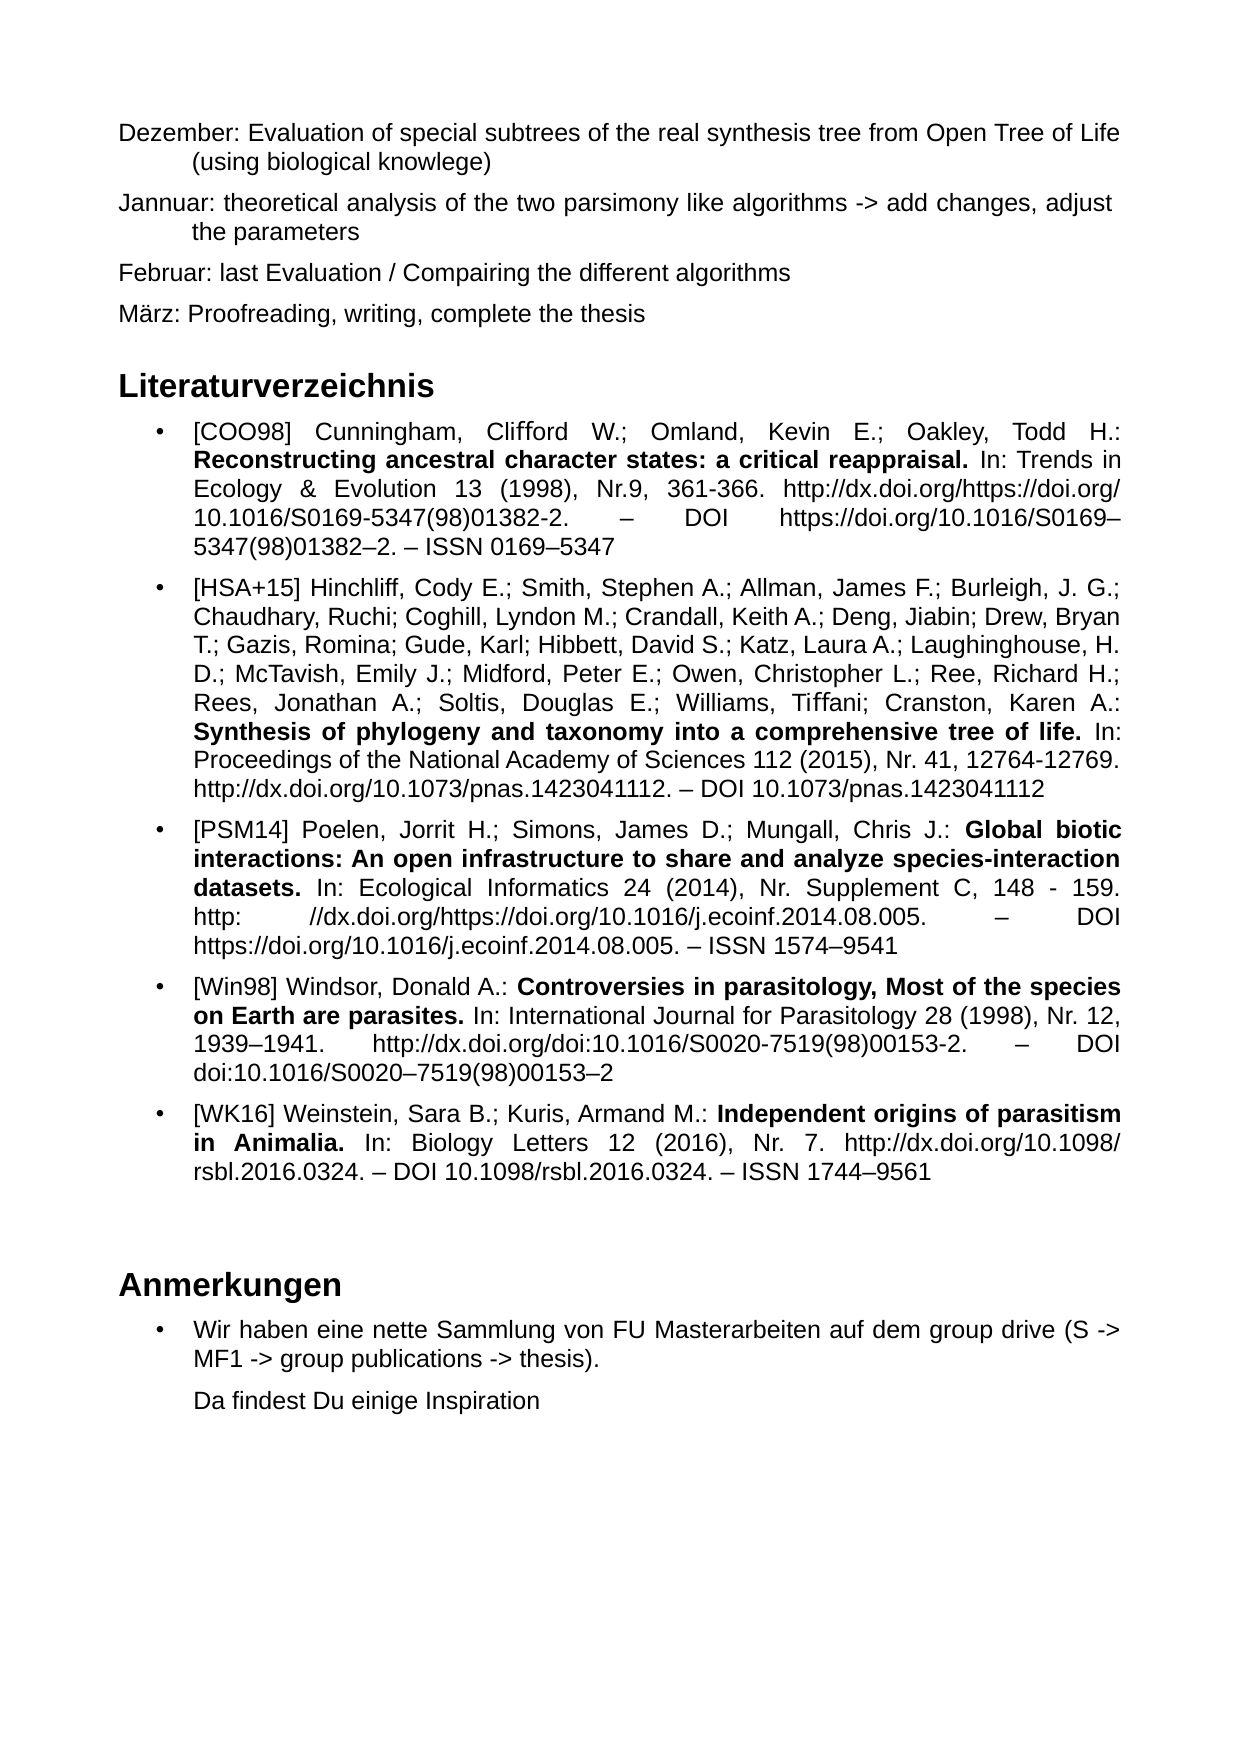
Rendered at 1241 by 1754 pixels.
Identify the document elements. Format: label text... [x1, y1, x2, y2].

text Dezember: Evaluation of special subtrees of the real synthesis tree from Open Tree of Life (using biological knowlege) [118, 118, 1122, 176]
list Wir haben eine nette Sammlung von FU Masterarbeiten auf dem group drive (S -> MF1 -> group publications -> thesis). [156, 1316, 1122, 1373]
list [COO98] Cunningham, Cliﬀord W.; Omland, Kevin E.; Oakley, Todd H.: Reconstructing ancestral character states: a critical reappraisal. In: Trends in Ecology & Evolution 13 (1998), Nr.9, 361-366. http://dx.doi.org/https://doi.org/ 10.1016/S0169-5347(98)01382-2. – DOI https://doi.org/10.1016/S0169– 5347(98)01382–2. – ISSN 0169–5347 [156, 417, 1122, 560]
subtitle Literaturverzeichnis [118, 366, 1122, 404]
text Februar: last Evaluation / Compairing the different algorithms [118, 258, 1122, 287]
text März: Proofreading, writing, complete the thesis [118, 299, 1122, 328]
list [HSA+15] Hinchliff, Cody E.; Smith, Stephen A.; Allman, James F.; Burleigh, J. G.; Chaudhary, Ruchi; Coghill, Lyndon M.; Crandall, Keith A.; Deng, Jiabin; Drew, Bryan T.; Gazis, Romina; Gude, Karl; Hibbett, David S.; Katz, Laura A.; Laughinghouse, H. D.; McTavish, Emily J.; Midford, Peter E.; Owen, Christopher L.; Ree, Richard H.; Rees, Jonathan A.; Soltis, Douglas E.; Williams, Tiﬀani; Cranston, Karen A.: Synthesis of phylogeny and taxonomy into a comprehensive tree of life. In: Proceedings of the National Academy of Sciences 112 (2015), Nr. 41, 12764-12769. http://dx.doi.org/10.1073/pnas.1423041112. – DOI 10.1073/pnas.1423041112 [156, 573, 1122, 803]
list [PSM14] Poelen, Jorrit H.; Simons, James D.; Mungall, Chris J.: Global biotic interactions: An open infrastructure to share and analyze species-interaction datasets. In: Ecological Informatics 24 (2014), Nr. Supplement C, 148 - 159. http: //dx.doi.org/https://doi.org/10.1016/j.ecoinf.2014.08.005. – DOI https://doi.org/10.1016/j.ecoinf.2014.08.005. – ISSN 1574–9541 [156, 816, 1122, 959]
text Jannuar: theoretical analysis of the two parsimony like algorithms -> add changes, adjust the parameters [118, 188, 1122, 246]
list [WK16] Weinstein, Sara B.; Kuris, Armand M.: Independent origins of parasitism in Animalia. In: Biology Letters 12 (2016), Nr. 7. http://dx.doi.org/10.1098/ rsbl.2016.0324. – DOI 10.1098/rsbl.2016.0324. – ISSN 1744–9561 [156, 1099, 1122, 1186]
list [Win98] Windsor, Donald A.: Controversies in parasitology, Most of the species on Earth are parasites. In: International Journal for Parasitology 28 (1998), Nr. 12, 1939–1941. http://dx.doi.org/doi:10.1016/S0020-7519(98)00153-2. – DOI doi:10.1016/S0020–7519(98)00153–2 [156, 972, 1122, 1087]
subtitle Anmerkungen [118, 1264, 1122, 1303]
list Da findest Du einige Inspiration [156, 1386, 1122, 1414]
